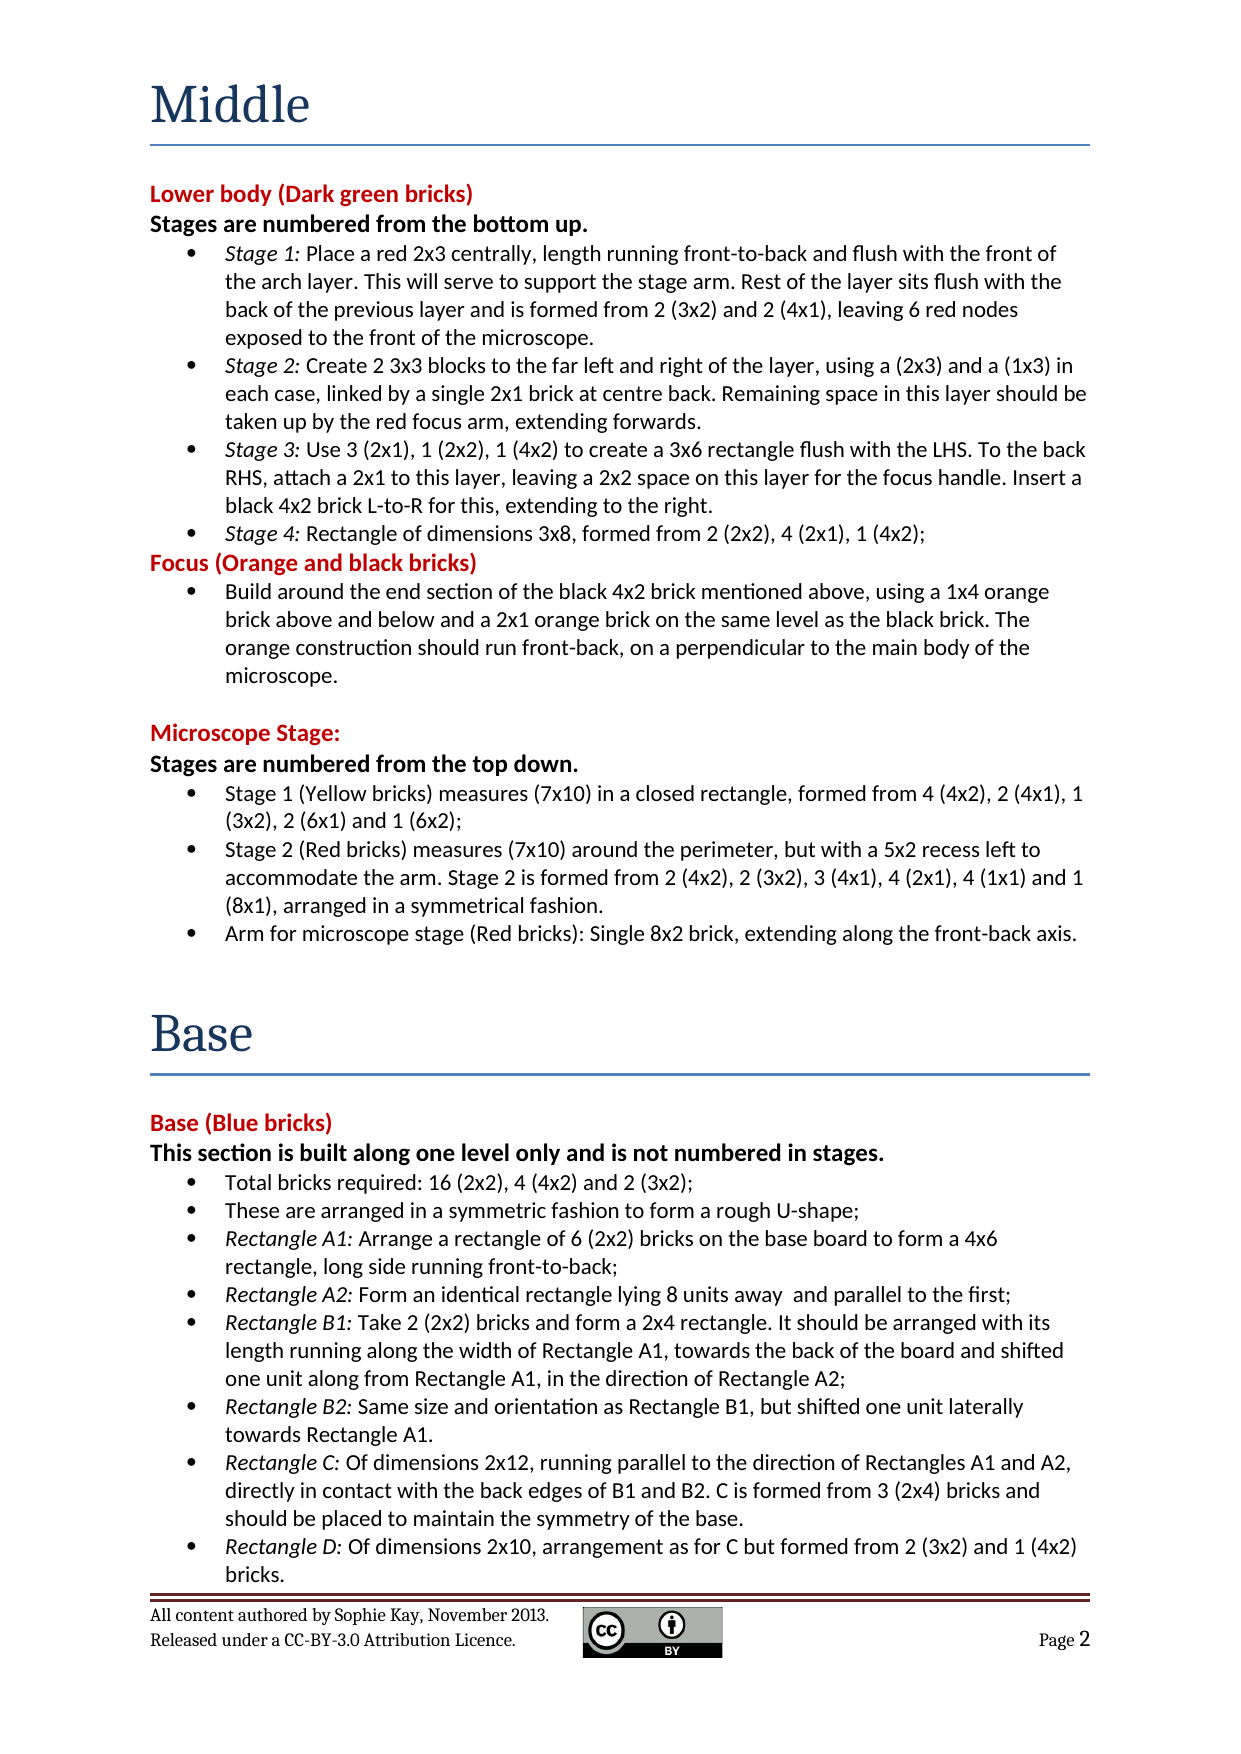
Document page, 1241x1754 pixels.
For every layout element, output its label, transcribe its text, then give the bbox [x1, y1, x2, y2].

list Build around the end section of the black 4x2 brick mentioned above, using a 1x4 orange brick above and below and a 2x1 orange brick on the same level as the black brick. The orange construction should run front-back, on a perpendicular to the main body of the microscope. [187, 577, 1090, 689]
text This section is built along one level only and is not numbered in stages. [150, 1137, 1090, 1168]
list These are arranged in a symmetric fashion to form a rough U-shape; [187, 1196, 1090, 1224]
list Arm for microscope stage (Red bricks): Single 8x2 brick, extending along the front-back axis. [187, 919, 1090, 947]
list Stage 2: Create 2 3x3 blocks to the far left and right of the layer, using a (2x3) and a (1x3) in each case, linked by a single 2x1 brick at centre back. Remaining space in this layer should be taken up by the red focus arm, extending forwards. [187, 351, 1090, 435]
text Lower body (Dark green bricks) [150, 178, 1090, 208]
list Rectangle C: Of dimensions 2x12, running parallel to the direction of Rectangles A1 and A2, directly in contact with the back edges of B1 and B2. C is formed from 3 (2x4) bricks and should be placed to maintain the symmetry of the base. [187, 1448, 1090, 1532]
text Focus (Orange and black bricks) [150, 547, 1090, 577]
list Rectangle A1: Arrange a rectangle of 6 (2x2) bricks on the base board to form a 4x6 rectangle, long side running front-to-back; [187, 1224, 1090, 1280]
list Stage 3: Use 3 (2x1), 1 (2x2), 1 (4x2) to create a 3x6 rectangle flush with the LHS. To the back RHS, attach a 2x1 to this layer, leaving a 2x2 space on this layer for the focus handle. Insert a black 4x2 brick L-to-R for this, extending to the right. [187, 435, 1090, 519]
list Stage 1: Place a red 2x3 centrally, length running front-to-back and flush with the front of the arch layer. This will serve to support the stage arm. Rest of the layer sits flush with the back of the previous layer and is formed from 2 (3x2) and 2 (4x1), leaving 6 red nodes exposed to the front of the microscope. [187, 239, 1090, 351]
text Stages are numbered from the bottom up. [150, 208, 1090, 239]
list Rectangle A2: Form an identical rectangle lying 8 units away and parallel to the first; [187, 1280, 1090, 1308]
list Stage 1 (Yellow bricks) measures (7x10) in a closed rectangle, formed from 4 (4x2), 2 (4x1), 1 (3x2), 2 (6x1) and 1 (6x2); [187, 779, 1090, 835]
text Microscope Stage: [150, 718, 1090, 748]
list Total bricks required: 16 (2x2), 4 (4x2) and 2 (3x2); [187, 1168, 1090, 1196]
title Middle [150, 74, 1090, 144]
title Base [150, 1003, 1090, 1073]
list Stage 2 (Red bricks) measures (7x10) around the perimeter, but with a 5x2 recess left to accommodate the arm. Stage 2 is formed from 2 (4x2), 2 (3x2), 3 (4x1), 4 (2x1), 4 (1x1) and 1 (8x1), arranged in a symmetrical fashion. [187, 835, 1090, 919]
list Rectangle B2: Same size and orientation as Rectangle B1, but shifted one unit laterally towards Rectangle A1. [187, 1392, 1090, 1448]
list Rectangle B1: Take 2 (2x2) bricks and form a 2x4 rectangle. It should be arranged with its length running along the width of Rectangle A1, towards the back of the board and shifted one unit along from Rectangle A1, in the direction of Rectangle A2; [187, 1308, 1090, 1392]
text Stages are numbered from the top down. [150, 748, 1090, 779]
list Rectangle D: Of dimensions 2x10, arrangement as for C but formed from 2 (3x2) and 1 (4x2) bricks. [187, 1532, 1090, 1588]
list Stage 4: Rectangle of dimensions 3x8, formed from 2 (2x2), 4 (2x1), 1 (4x2); [187, 519, 1090, 547]
text Base (Blue bricks) [150, 1107, 1090, 1137]
